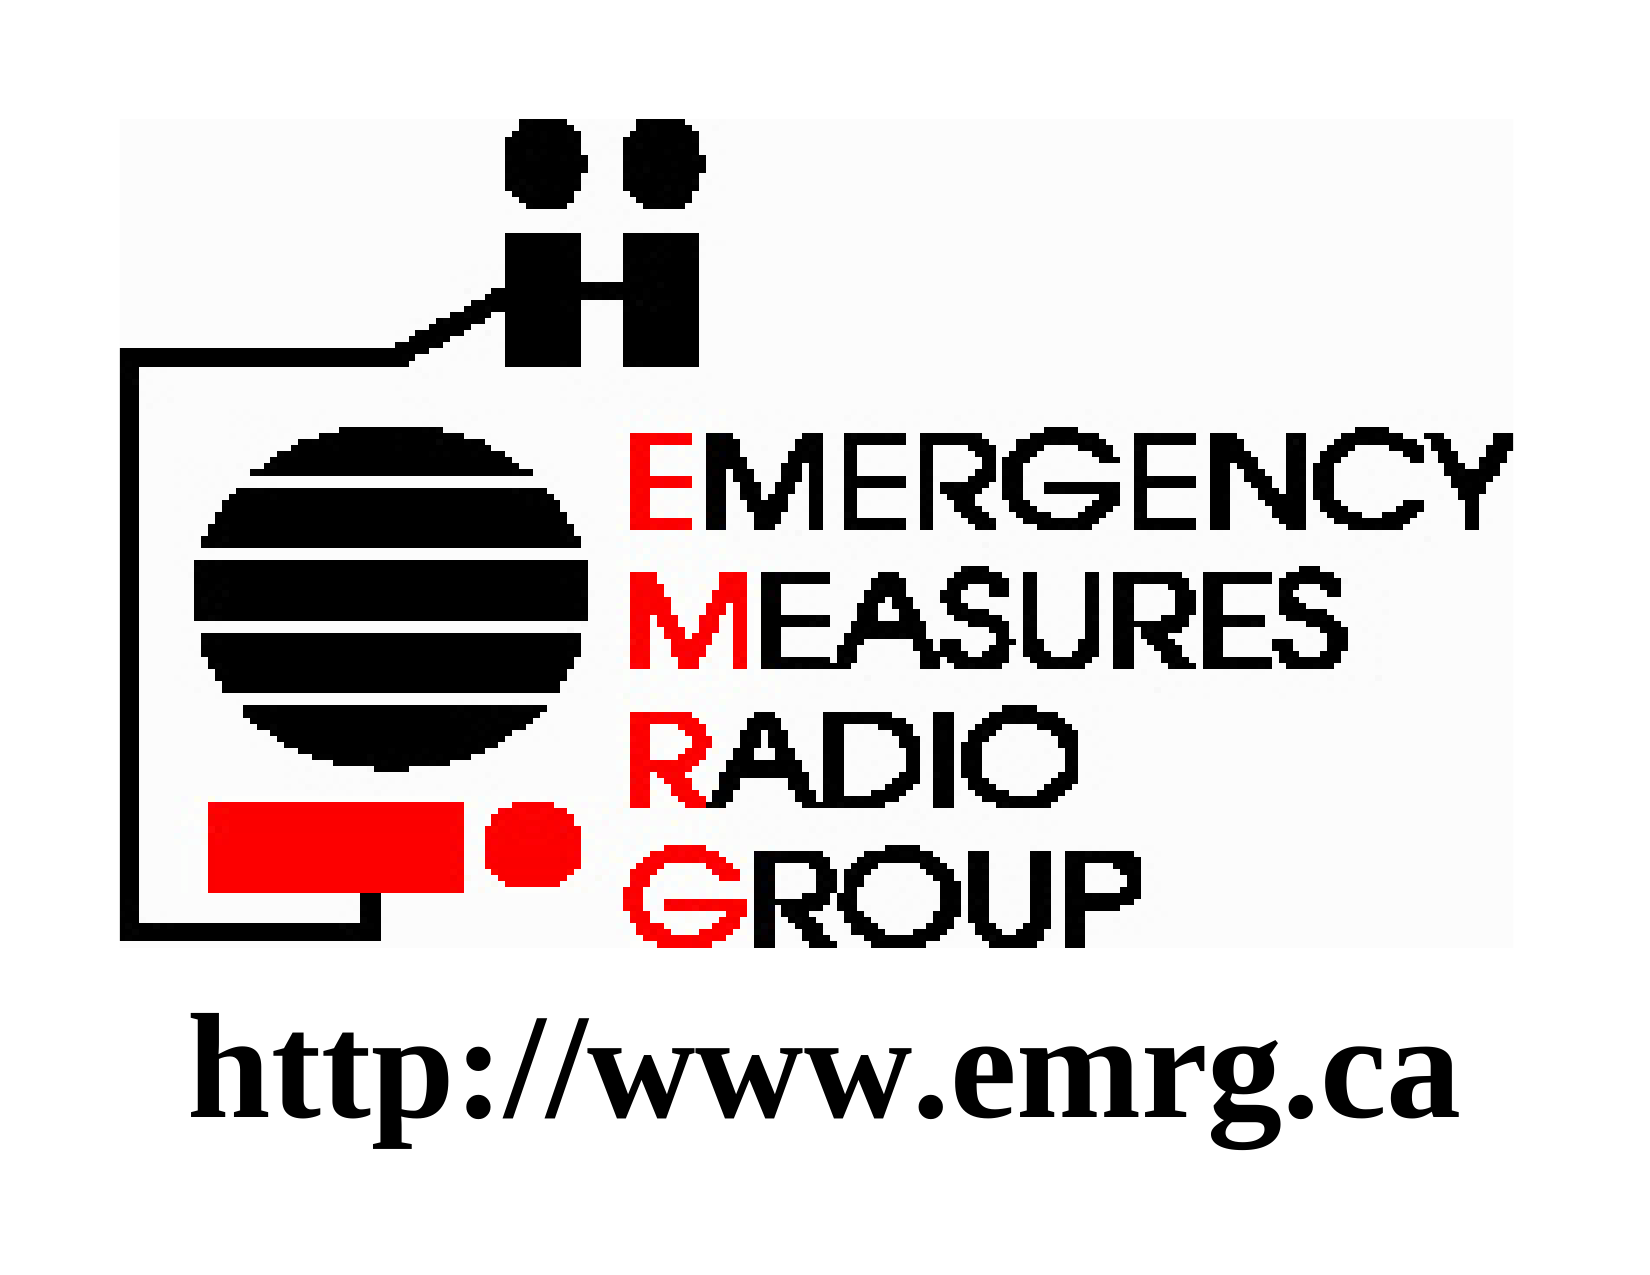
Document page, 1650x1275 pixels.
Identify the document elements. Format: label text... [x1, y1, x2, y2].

picture [119, 119, 1514, 948]
text http://www.emrg.ca [118, 978, 1532, 1150]
